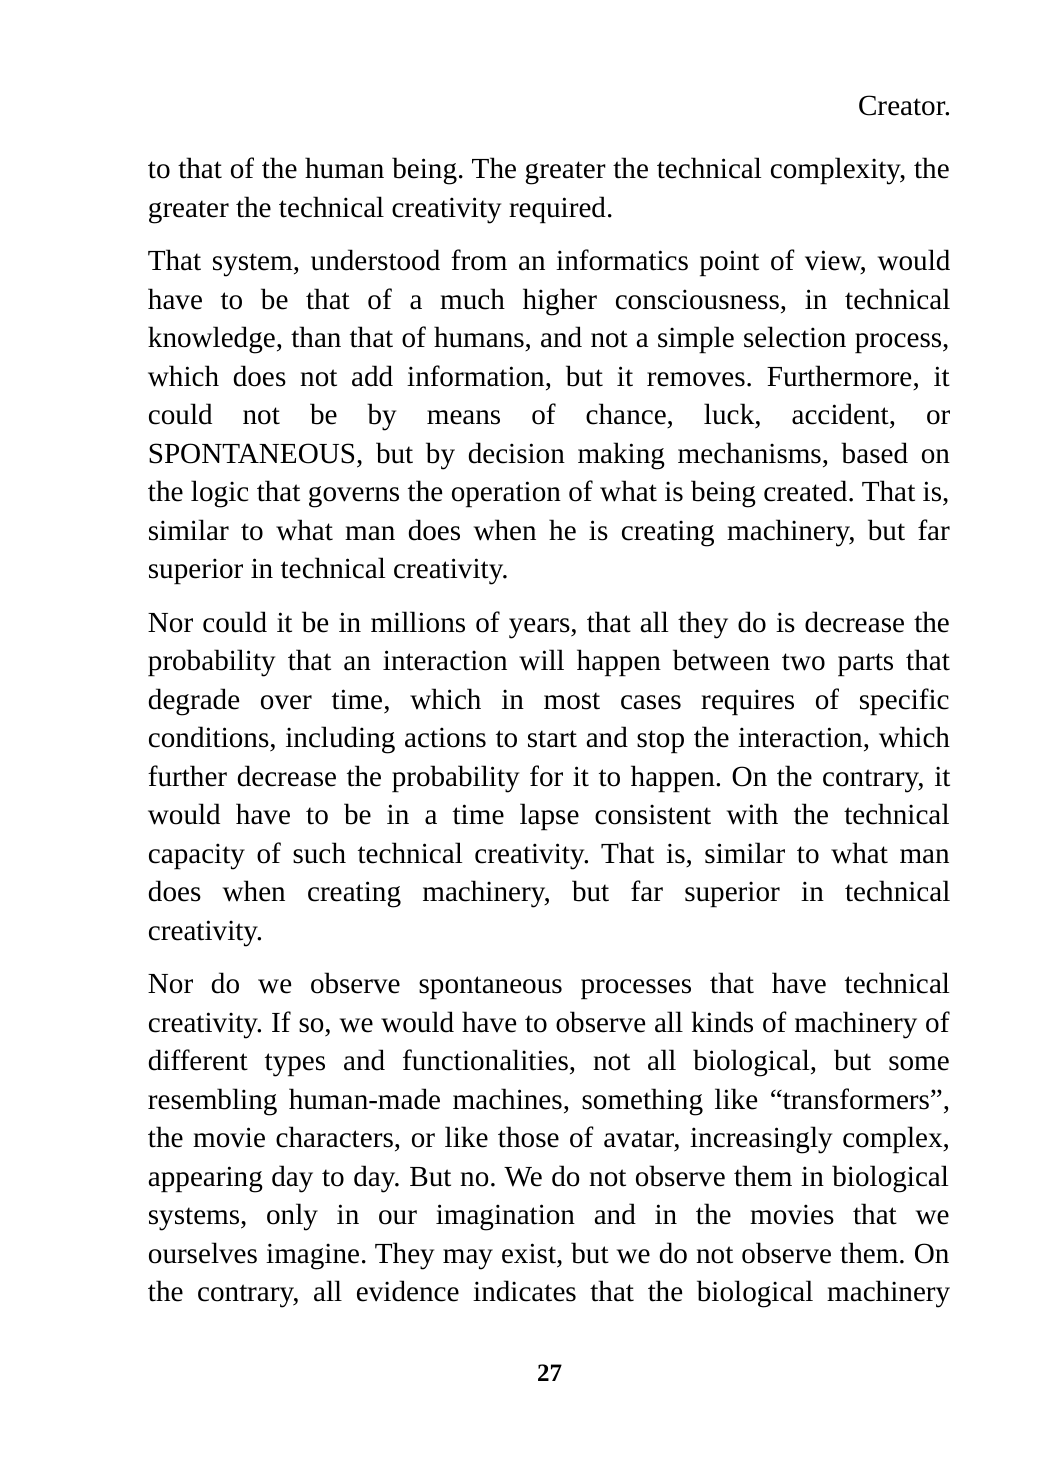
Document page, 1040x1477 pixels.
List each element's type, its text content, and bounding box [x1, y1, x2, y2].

text Nor do we observe spontaneous processes that have technical creativity. If so, we would have to observe all kinds of machinery of different types and functionalities, not all biological, but some resembling human-made machines, something like “transformers”, the movie characters, or like those of avatar, increasingly complex, appearing day to day. But no. We do not observe them in biological systems, only in our imagination and in the movies that we ourselves imagine. They may exist, but we do not observe them. On the contrary, all evidence indicates that the biological machinery [148, 966, 951, 1308]
text Nor could it be in millions of years, that all they do is decrease the probability that an interaction will happen between two parts that degrade over time, which in most cases requires of specific conditions, including actions to start and stop the interaction, which further decrease the probability for it to happen. On the contrary, it would have to be in a time lapse consistent with the technical capacity of such technical creativity. That is, similar to what man does when creating machinery, but far superior in technical creativity. [148, 605, 951, 947]
text That system, understood from an informatics point of view, would have to be that of a much higher consciousness, in technical knowledge, than that of humans, and not a simple selection process, which does not add information, but it removes. Furthermore, it could not be by means of chance, luck, accident, or SPONTANEOUS, but by decision making mechanisms, based on the logic that governs the operation of what is being created. That is, similar to what man does when he is creating machinery, but far superior in technical creativity. [148, 243, 951, 585]
text to that of the human being. The greater the technical complexity, the greater the technical creativity required. [148, 152, 951, 224]
